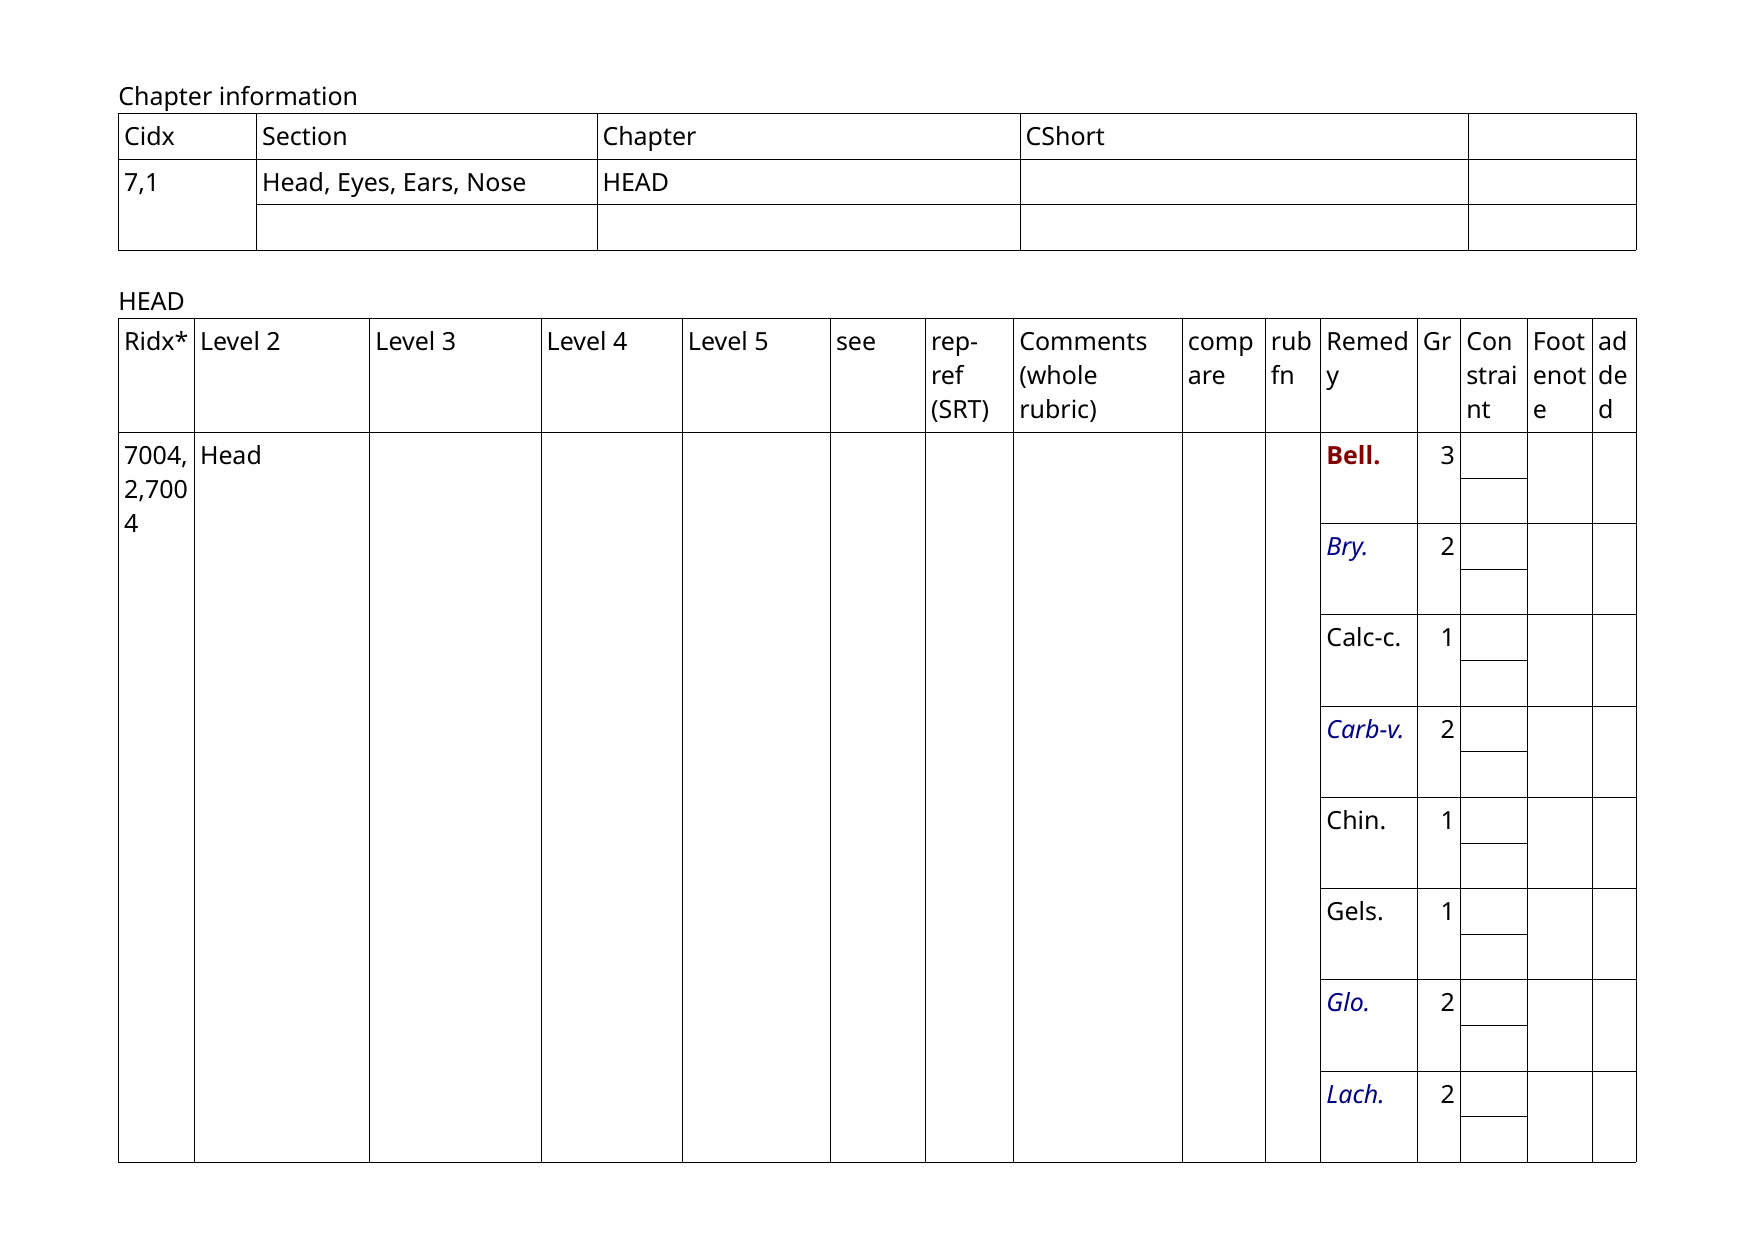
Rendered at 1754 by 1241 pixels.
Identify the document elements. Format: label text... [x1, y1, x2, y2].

table_cell [1461, 661, 1527, 706]
table_cell [1461, 844, 1527, 888]
table_header Level 4 [542, 319, 682, 432]
table_cell HEAD [598, 160, 1020, 204]
table_cell [1461, 1026, 1527, 1071]
table_header Constraint [1461, 319, 1527, 432]
table_cell Bry. [1321, 524, 1417, 614]
table_header CShort [1021, 114, 1468, 158]
table_header see [831, 319, 925, 432]
text Chapter information [118, 79, 1636, 113]
table_cell [1021, 160, 1468, 204]
table_header compare [1183, 319, 1265, 432]
table_header Level 3 [370, 319, 541, 432]
table_cell Bell. [1321, 433, 1417, 523]
table_cell [1528, 980, 1592, 1071]
table_cell Head [195, 433, 369, 1162]
table_cell [1593, 615, 1636, 706]
table_cell [1021, 205, 1468, 250]
table_cell [1461, 707, 1527, 751]
table_cell [1014, 433, 1182, 1162]
table_header added [1593, 319, 1636, 432]
table_cell [1266, 433, 1320, 1162]
table_cell [1461, 479, 1527, 523]
table_cell [1461, 433, 1527, 477]
table_cell [1528, 433, 1592, 523]
table_cell 7,1 [119, 160, 256, 250]
table_cell 2 [1418, 1072, 1460, 1162]
table_cell [1461, 524, 1527, 569]
table_cell [1593, 889, 1636, 979]
table_cell [542, 433, 682, 1162]
table_cell [1461, 935, 1527, 979]
table_header Level 5 [683, 319, 830, 432]
table_cell [683, 433, 830, 1162]
table_header Ridx* [119, 319, 194, 432]
table_cell [926, 433, 1013, 1162]
table_cell [1461, 752, 1527, 797]
table_cell [1593, 707, 1636, 797]
table_cell [598, 205, 1020, 250]
table_header Gr [1418, 319, 1460, 432]
table_cell [1461, 570, 1527, 614]
table_header Comments (whole rubric) [1014, 319, 1182, 432]
table_cell [1461, 1117, 1527, 1162]
table_cell [1461, 615, 1527, 660]
table_cell [257, 205, 597, 250]
table_header Level 2 [195, 319, 369, 432]
table_cell 2 [1418, 980, 1460, 1071]
table_cell 1 [1418, 798, 1460, 888]
table_cell [1461, 889, 1527, 934]
table_cell [1183, 433, 1265, 1162]
table_cell [1528, 707, 1592, 797]
table_cell Chin. [1321, 798, 1417, 888]
table_cell [1461, 1072, 1527, 1116]
table_header Footenote [1528, 319, 1592, 432]
table_cell 2 [1418, 707, 1460, 797]
table_cell [1528, 798, 1592, 888]
table_cell Head, Eyes, Ears, Nose [257, 160, 597, 204]
table_cell 7004,2,7004 [119, 433, 194, 1162]
table_cell 3 [1418, 433, 1460, 523]
table_cell [1593, 1072, 1636, 1162]
table_cell [1593, 980, 1636, 1071]
table_cell Gels. [1321, 889, 1417, 979]
table_header rub fn [1266, 319, 1320, 432]
text HEAD [118, 284, 1636, 318]
table_cell [1461, 980, 1527, 1025]
table_cell Carb-v. [1321, 707, 1417, 797]
table_header Remedy [1321, 319, 1417, 432]
table_header rep-ref (SRT) [926, 319, 1013, 432]
table_cell [1469, 160, 1636, 204]
table_cell Calc-c. [1321, 615, 1417, 706]
table_cell Lach. [1321, 1072, 1417, 1162]
table_cell [1528, 889, 1592, 979]
table_cell [831, 433, 925, 1162]
table_cell [1528, 1072, 1592, 1162]
table_header Cidx [119, 114, 256, 158]
table_cell 1 [1418, 615, 1460, 706]
table_cell [1528, 524, 1592, 614]
table_cell [1593, 524, 1636, 614]
table_cell [1469, 205, 1636, 250]
table_cell [370, 433, 541, 1162]
table_cell [1461, 798, 1527, 842]
table_cell [1528, 615, 1592, 706]
table_cell 2 [1418, 524, 1460, 614]
table_header [1469, 114, 1636, 158]
table_cell 1 [1418, 889, 1460, 979]
table_cell [1593, 433, 1636, 523]
table_header Chapter [598, 114, 1020, 158]
table_header Section [257, 114, 597, 158]
table_cell Glo. [1321, 980, 1417, 1071]
table_cell [1593, 798, 1636, 888]
